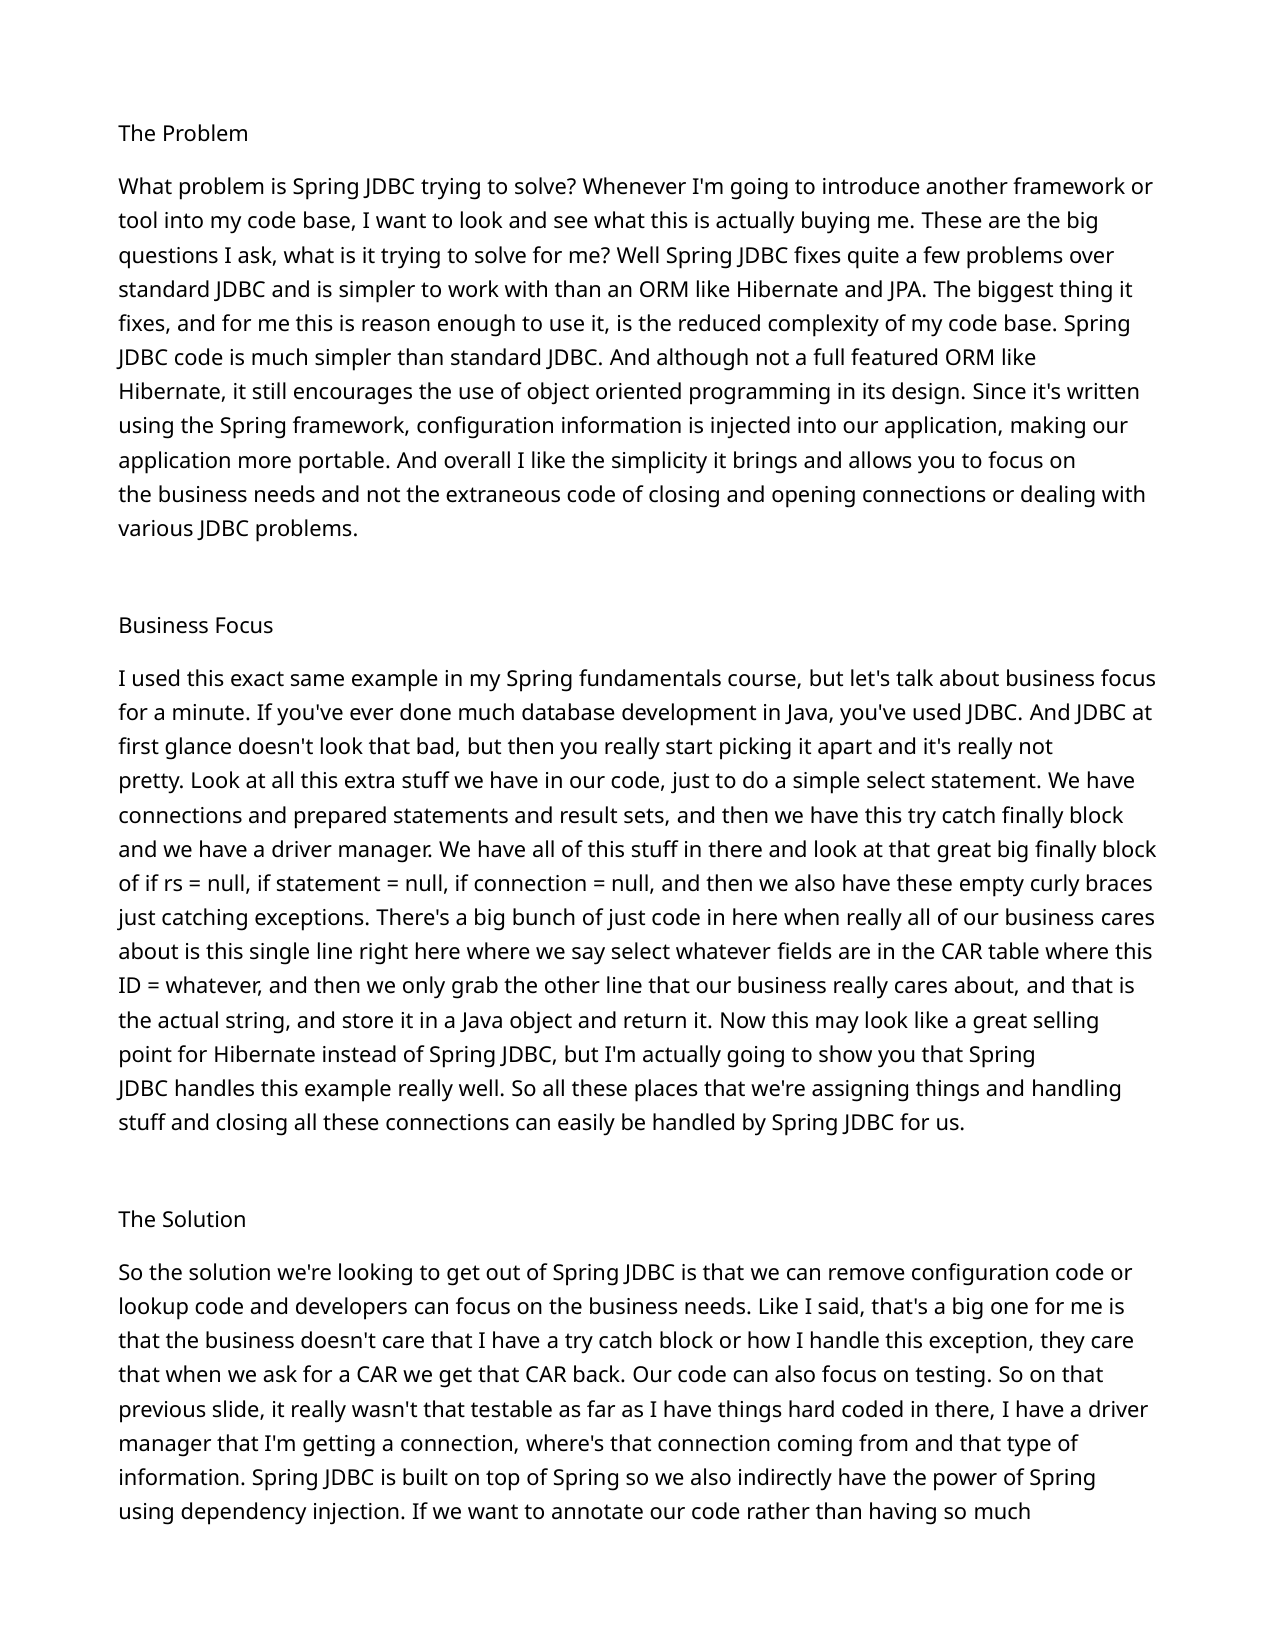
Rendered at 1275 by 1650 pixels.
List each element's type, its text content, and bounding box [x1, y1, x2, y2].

subtitle The Solution [118, 1204, 1157, 1233]
text So the solution we're looking to get out of Spring JDBC is that we can remove configuration code or lookup code and developers can focus on the business needs. Like I said, that's a big one for me is that the business doesn't care that I have a try catch block or how I handle this exception, they care that when we ask for a CAR we get that CAR back. Our code can also focus on testing. So on that previous slide, it really wasn't that testable as far as I have things hard coded in there, I have a driver manager that I'm getting a connection, where's that connection coming from and that type of information. Spring JDBC is built on top of Spring so we also indirectly have the power of Spring using dependency injection. If we want to annotate our code rather than having so much [118, 1257, 1157, 1526]
subtitle Business Focus [118, 610, 1157, 639]
text What problem is Spring JDBC trying to solve? Whenever I'm going to introduce another framework or tool into my code base, I want to look and see what this is actually buying me. These are the big questions I ask, what is it trying to solve for me? Well Spring JDBC fixes quite a few problems over standard JDBC and is simpler to work with than an ORM like Hibernate and JPA. The biggest thing it fixes, and for me this is reason enough to use it, is the reduced complexity of my code base. Spring JDBC code is much simpler than standard JDBC. And although not a full featured ORM like Hibernate, it still encourages the use of object oriented programming in its design. Since it's written using the Spring framework, configuration information is injected into our application, making our application more portable. And overall I like the simplicity it brings and allows you to focus on the business needs and not the extraneous code of closing and opening connections or dealing with various JDBC problems. [118, 171, 1157, 543]
text I used this exact same example in my Spring fundamentals course, but let's talk about business focus for a minute. If you've ever done much database development in Java, you've used JDBC. And JDBC at first glance doesn't look that bad, but then you really start picking it apart and it's really not pretty. Look at all this extra stuff we have in our code, just to do a simple select statement. We have connections and prepared statements and result sets, and then we have this try catch finally block and we have a driver manager. We have all of this stuff in there and look at that great big finally block of if rs = null, if statement = null, if connection = null, and then we also have these empty curly braces just catching exceptions. There's a big bunch of just code in here when really all of our business cares about is this single line right here where we say select whatever fields are in the CAR table where this ID = whatever, and then we only grab the other line that our business really cares about, and that is the actual string, and store it in a Java object and return it. Now this may look like a great selling point for Hibernate instead of Spring JDBC, but I'm actually going to show you that Spring JDBC handles this example really well. So all these places that we're assigning things and handling stuff and closing all these connections can easily be handled by Spring JDBC for us. [118, 663, 1157, 1137]
subtitle The Problem [118, 118, 1157, 148]
